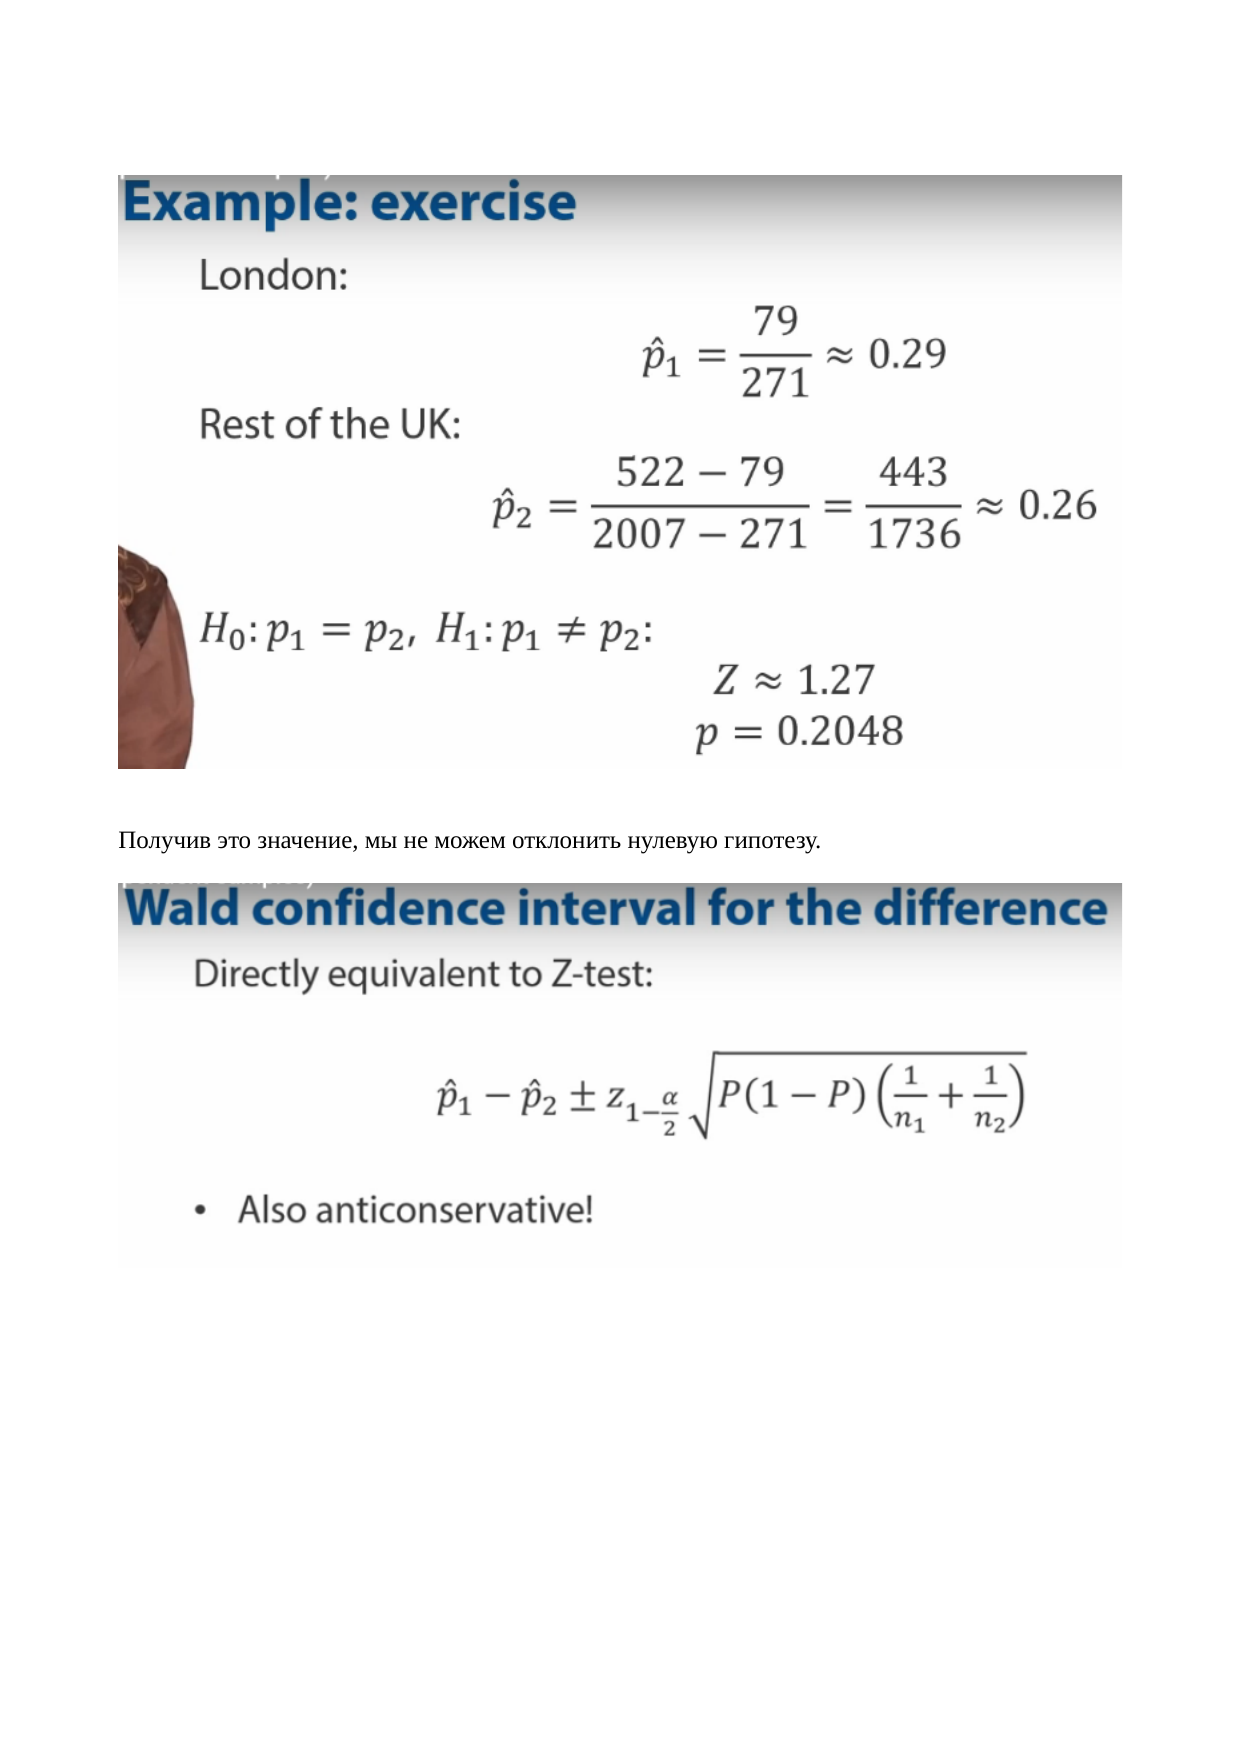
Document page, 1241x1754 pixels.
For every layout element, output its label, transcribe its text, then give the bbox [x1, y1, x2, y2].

picture [118, 175, 1123, 769]
text Получив это значение, мы не можем отклонить нулевую гипотезу. [118, 826, 1122, 854]
picture [118, 883, 1123, 1268]
